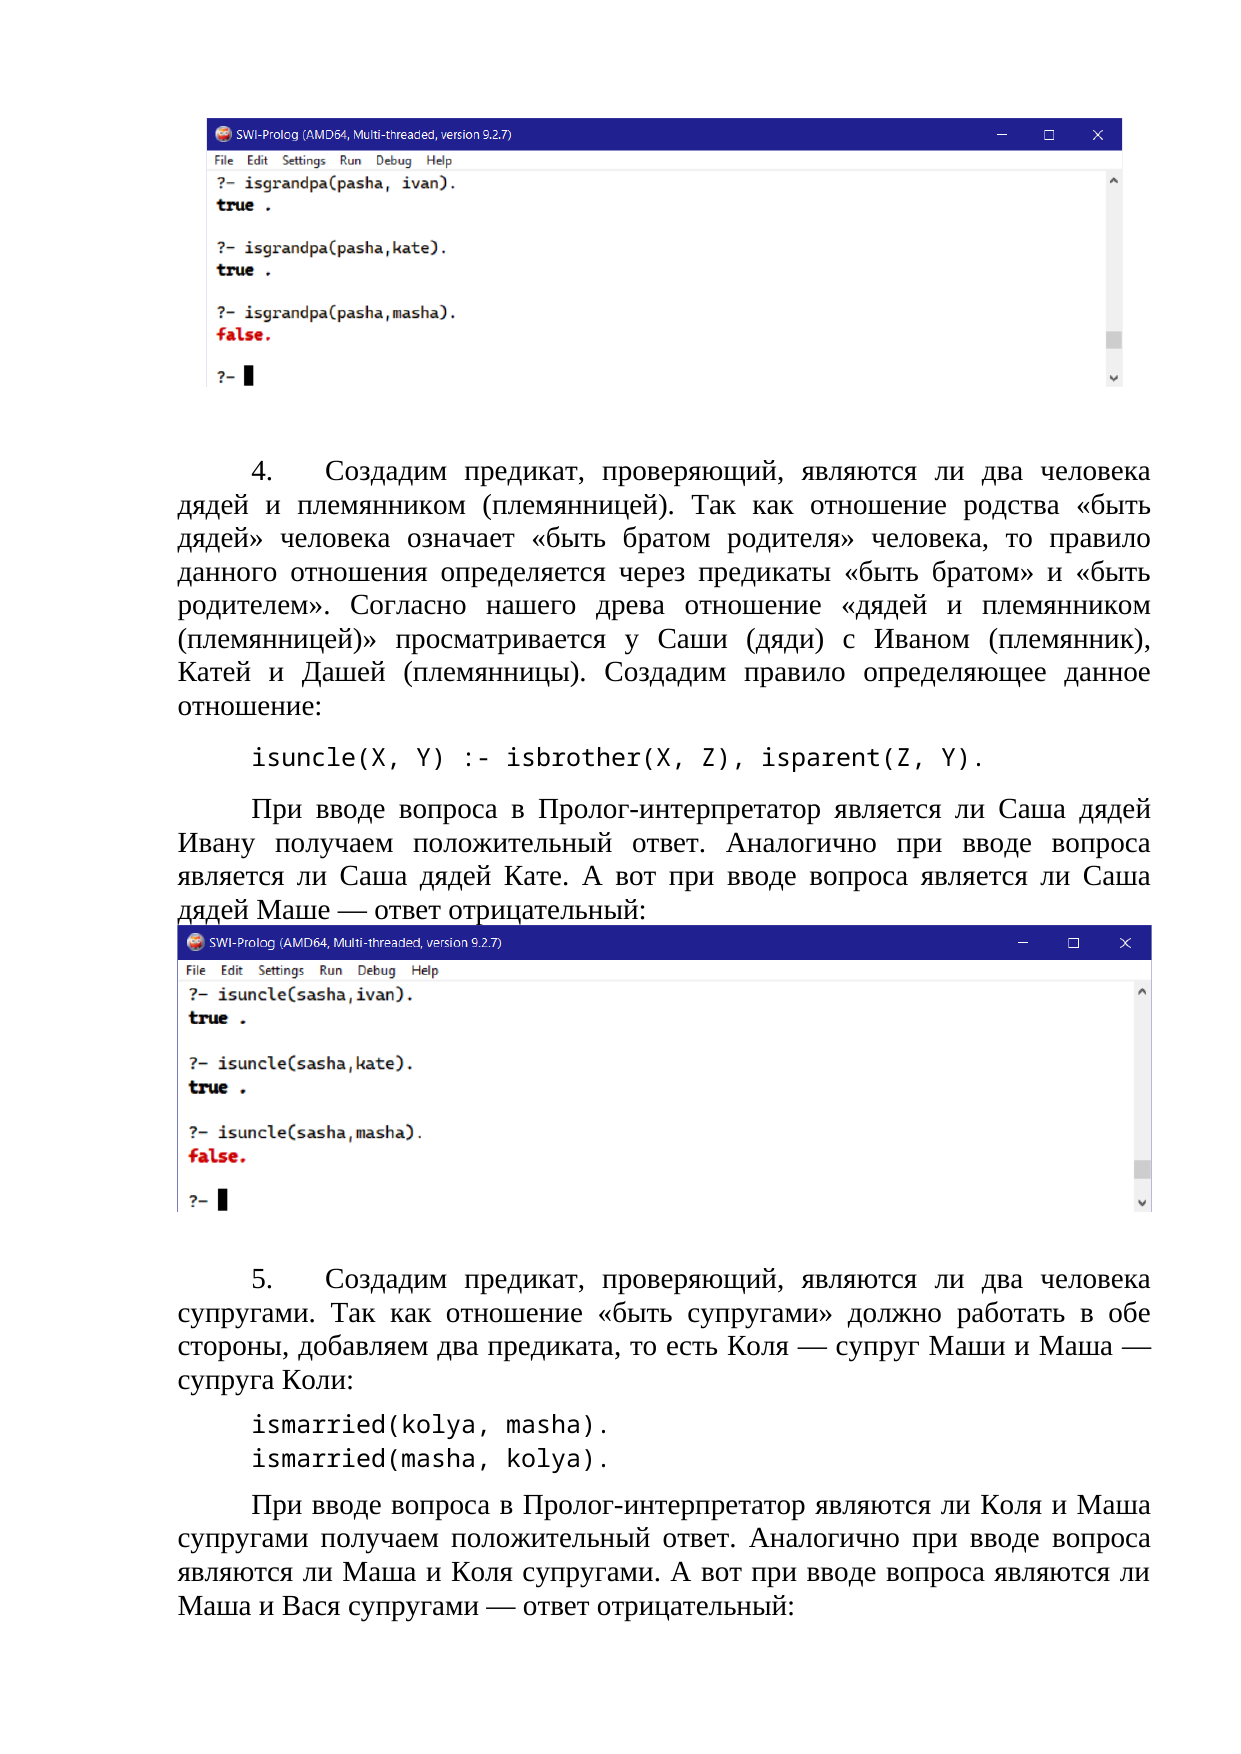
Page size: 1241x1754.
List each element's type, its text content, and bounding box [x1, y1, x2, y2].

text ismarried(masha, kolya). [177, 1441, 1152, 1475]
text При вводе вопроса в Пролог-интерпретатор является ли Cаша дядей Ивану получаем положительный ответ. Аналогично при вводе вопроса является ли Саша дядей Кате. А вот при вводе вопроса является ли Саша дядей Маше — ответ отрицательный: [177, 791, 1152, 925]
text isuncle(X, Y) :- isbrother(X, Z), isparent(Z, Y). [177, 739, 1152, 773]
list Создадим предикат, проверяющий, являются ли два человека дядей и племянником (племянницей). Так как отношение родства «быть дядей» человека означает «быть братом родителя» человека, то правило данного отношения определяется через предикаты «быть братом» и «быть родителем». Согласно нашего древа отношение «дядей и племянником (племянницей)» просматривается у Саши (дяди) с Иваном (племянник), Катей и Дашей (племянницы). Создадим правило определяющее данное отношение: [177, 453, 1152, 722]
list Создадим предикат, проверяющий, являются ли два человека супругами. Так как отношение «быть супругами» должно работать в обе стороны, добавляем два предиката, то есть Коля — супруг Маши и Маша — супруга Коли: [177, 1261, 1152, 1395]
picture [206, 118, 1123, 402]
text При вводе вопроса в Пролог-интерпретатор являются ли Коля и Маша супругами получаем положительный ответ. Аналогично при вводе вопроса являются ли Маша и Коля супругами. А вот при вводе вопроса являются ли Маша и Вася супругами — ответ отрицательный: [177, 1487, 1152, 1621]
picture [177, 925, 1152, 1228]
text ismarried(kolya, masha). [177, 1407, 1152, 1441]
